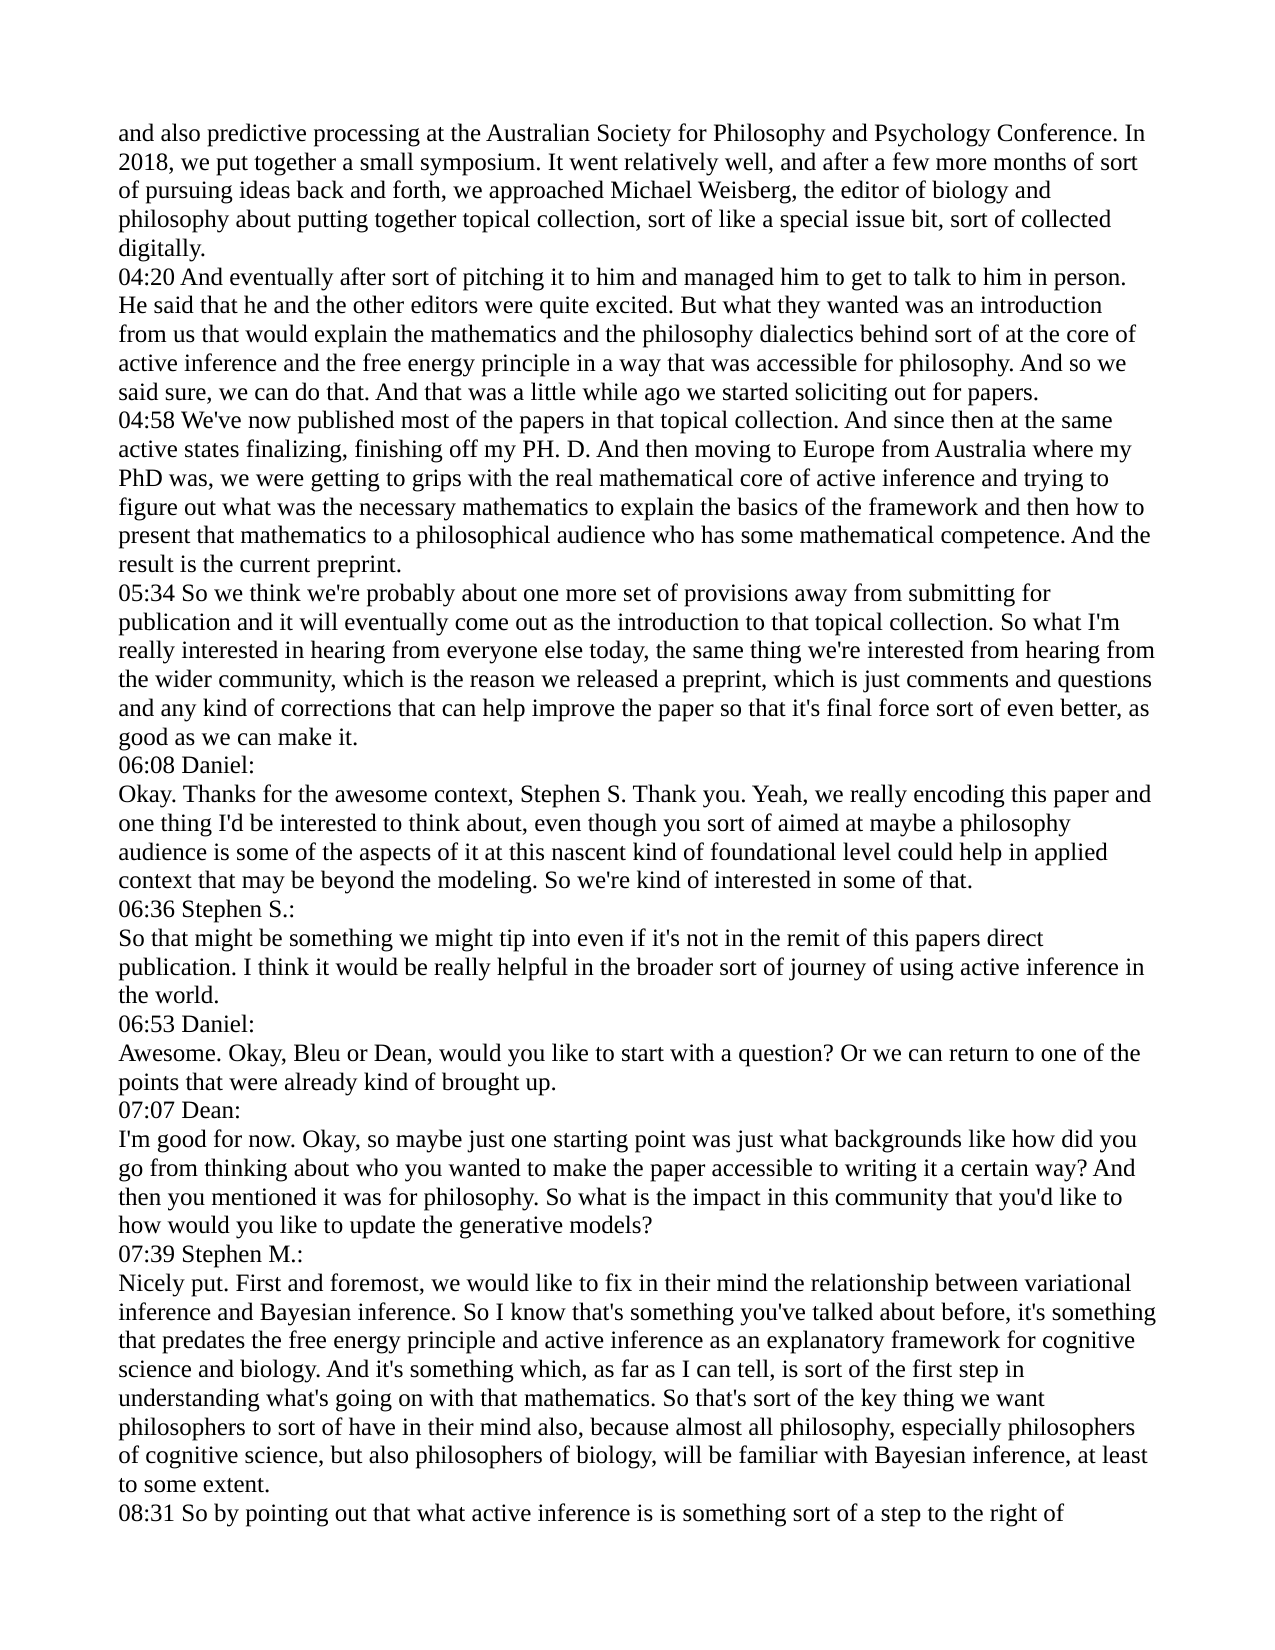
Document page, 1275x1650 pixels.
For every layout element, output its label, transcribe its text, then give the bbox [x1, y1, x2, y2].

text and also predictive processing at the Australian Society for Philosophy and Psychology Conference. In 2018, we put together a small symposium. It went relatively well, and after a few more months of sort of pursuing ideas back and forth, we approached Michael Weisberg, the editor of biology and philosophy about putting together topical collection, sort of like a special issue bit, sort of collected digitally. 04:20 And eventually after sort of pitching it to him and managed him to get to talk to him in person. He said that he and the other editors were quite excited. But what they wanted was an introduction from us that would explain the mathematics and the philosophy dialectics behind sort of at the core of active inference and the free energy principle in a way that was accessible for philosophy. And so we said sure, we can do that. And that was a little while ago we started soliciting out for papers. 04:58 We've now published most of the papers in that topical collection. And since then at the same active states finalizing, finishing off my PH. D. And then moving to Europe from Australia where my PhD was, we were getting to grips with the real mathematical core of active inference and trying to figure out what was the necessary mathematics to explain the basics of the framework and then how to present that mathematics to a philosophical audience who has some mathematical competence. And the result is the current preprint. 05:34 So we think we're probably about one more set of provisions away from submitting for publication and it will eventually come out as the introduction to that topical collection. So what I'm really interested in hearing from everyone else today, the same thing we're interested from hearing from the wider community, which is the reason we released a preprint, which is just comments and questions and any kind of corrections that can help improve the paper so that it's final force sort of even better, as good as we can make it. 06:08 Daniel: Okay. Thanks for the awesome context, Stephen S. Thank you. Yeah, we really encoding this paper and one thing I'd be interested to think about, even though you sort of aimed at maybe a philosophy audience is some of the aspects of it at this nascent kind of foundational level could help in applied context that may be beyond the modeling. So we're kind of interested in some of that. 06:36 Stephen S.: So that might be something we might tip into even if it's not in the remit of this papers direct publication. I think it would be really helpful in the broader sort of journey of using active inference in the world. 06:53 Daniel: Awesome. Okay, Bleu or Dean, would you like to start with a question? Or we can return to one of the points that were already kind of brought up. 07:07 Dean: I'm good for now. Okay, so maybe just one starting point was just what backgrounds like how did you go from thinking about who you wanted to make the paper accessible to writing it a certain way? And then you mentioned it was for philosophy. So what is the impact in this community that you'd like to how would you like to update the generative models? 07:39 Stephen M.: Nicely put. First and foremost, we would like to fix in their mind the relationship between variational inference and Bayesian inference. So I know that's something you've talked about before, it's something that predates the free energy principle and active inference as an explanatory framework for cognitive science and biology. And it's something which, as far as I can tell, is sort of the first step in understanding what's going on with that mathematics. So that's sort of the key thing we want philosophers to sort of have in their mind also, because almost all philosophy, especially philosophers of cognitive science, but also philosophers of biology, will be familiar with Bayesian inference, at least to some extent. 08:31 So by pointing out that what active inference is is something sort of a step to the right of [118, 118, 1157, 1527]
